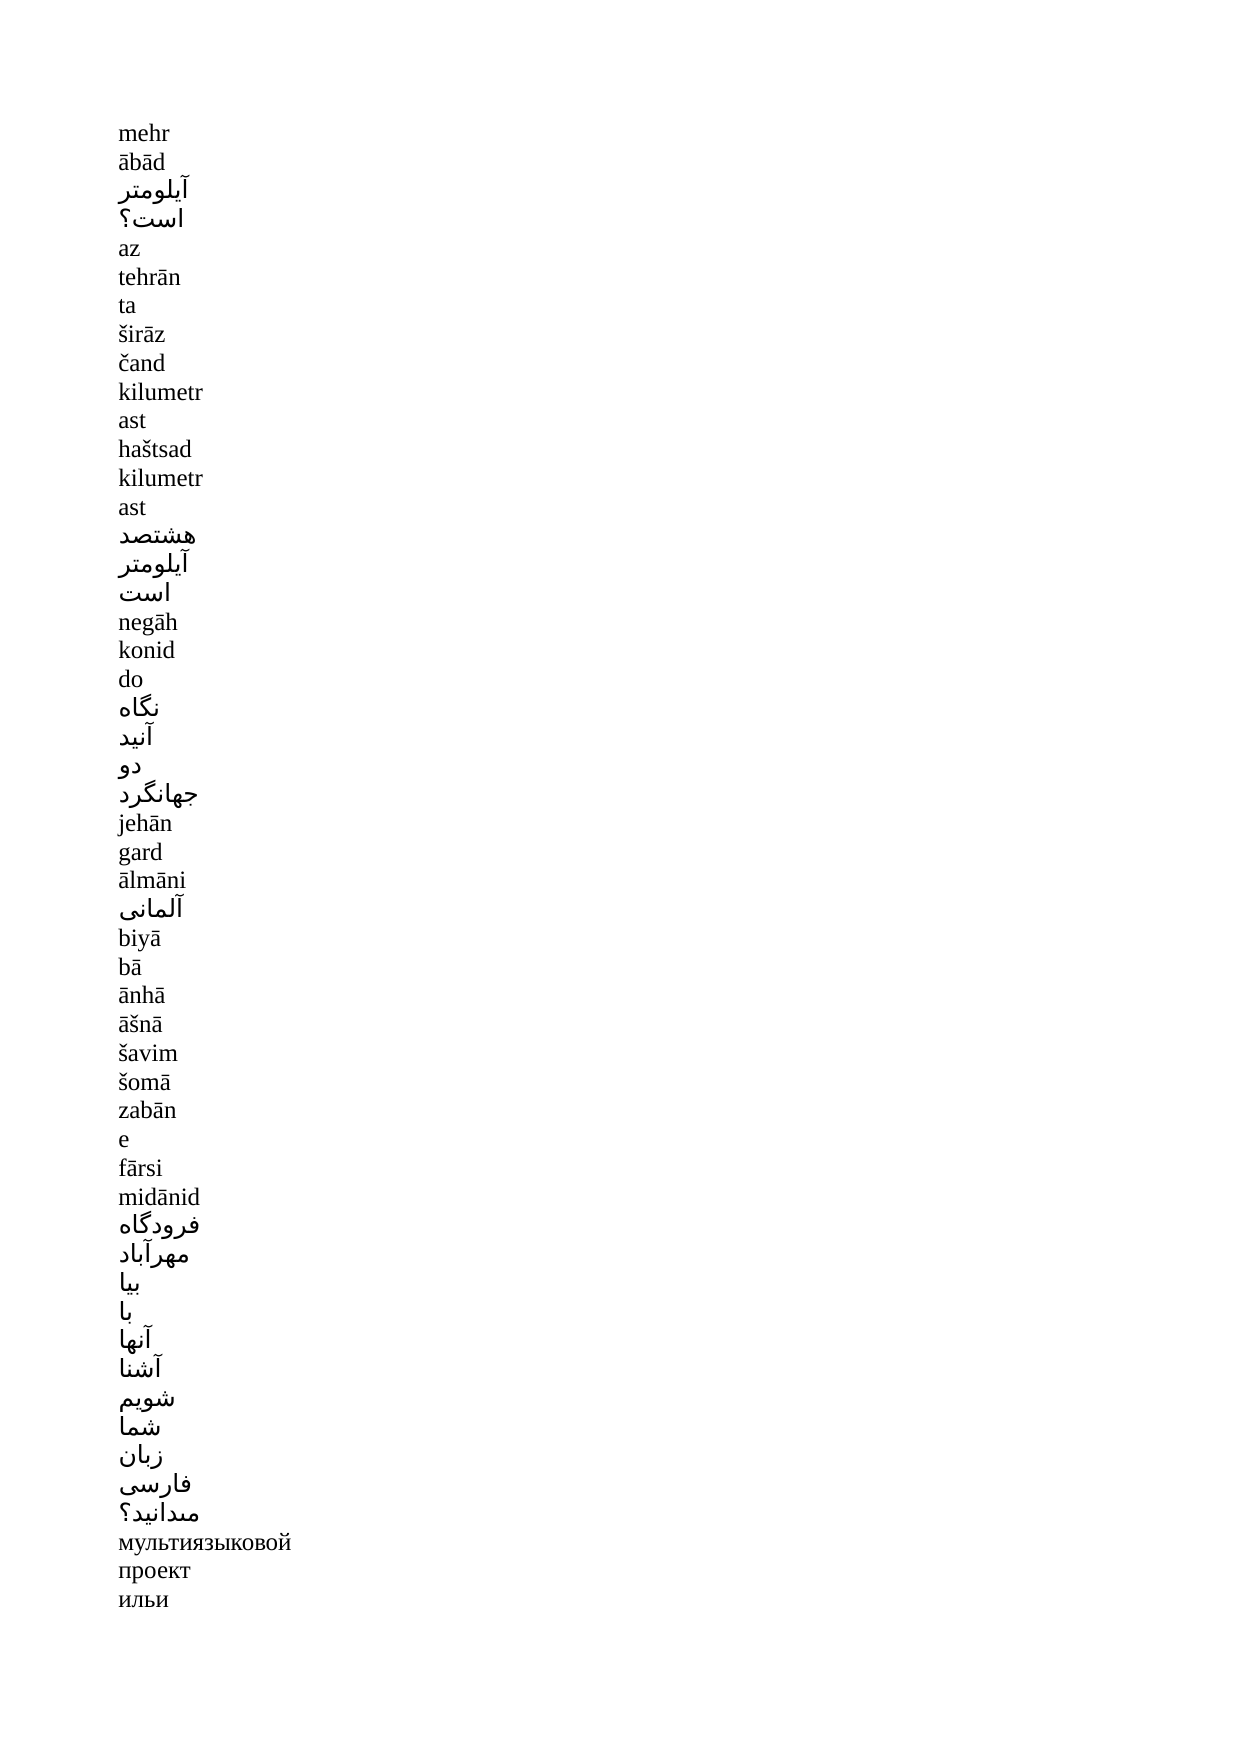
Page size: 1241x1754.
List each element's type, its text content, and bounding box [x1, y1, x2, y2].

text šomā [118, 1067, 1122, 1096]
text ta [118, 291, 1122, 319]
text دو [118, 751, 1122, 779]
text ‫آيلومتر [118, 176, 1122, 204]
text širāz [118, 319, 1122, 348]
text آنها [118, 1326, 1122, 1354]
text ‫هشتصد [118, 521, 1122, 549]
text است‬ [118, 578, 1122, 607]
text است؟‬ [118, 204, 1122, 233]
text jehān [118, 808, 1122, 837]
text haštsad [118, 434, 1122, 463]
text آيلومتر [118, 549, 1122, 578]
text آنيد [118, 722, 1122, 751]
text konid [118, 636, 1122, 664]
text فارسى‬ [118, 1469, 1122, 1498]
text biyā [118, 923, 1122, 952]
text mehr [118, 118, 1122, 147]
text ‫نگاه [118, 693, 1122, 722]
text tehrān [118, 262, 1122, 291]
text ‫شما [118, 1412, 1122, 1441]
text ast [118, 406, 1122, 434]
text kilumetr [118, 463, 1122, 492]
text čand [118, 348, 1122, 377]
text با [118, 1297, 1122, 1326]
text kilumetr [118, 377, 1122, 406]
text šavim [118, 1038, 1122, 1067]
text ильи [118, 1584, 1122, 1613]
text ‫فرودگاه [118, 1211, 1122, 1239]
text ‫آلمانى‬ [118, 894, 1122, 923]
text ‫بيا [118, 1268, 1122, 1297]
text zabān [118, 1096, 1122, 1124]
text fārsi [118, 1153, 1122, 1182]
text bā [118, 952, 1122, 981]
text negāh [118, 607, 1122, 636]
text آشنا [118, 1354, 1122, 1383]
text az [118, 233, 1122, 262]
text شویم‬ [118, 1383, 1122, 1412]
text проект [118, 1556, 1122, 1584]
text مهرآباد‬ [118, 1239, 1122, 1268]
text мультиязыковой [118, 1527, 1122, 1556]
text do [118, 664, 1122, 693]
text e [118, 1124, 1122, 1153]
text ‫مىدانيد؟‬ [118, 1498, 1122, 1527]
text زبان [118, 1441, 1122, 1469]
text midānid [118, 1182, 1122, 1211]
text āšnā [118, 1009, 1122, 1038]
text ānhā [118, 981, 1122, 1009]
text ābād [118, 147, 1122, 176]
text جهانگرد‬ [118, 779, 1122, 808]
text gard [118, 837, 1122, 866]
text ast [118, 492, 1122, 521]
text ālmāni [118, 866, 1122, 894]
